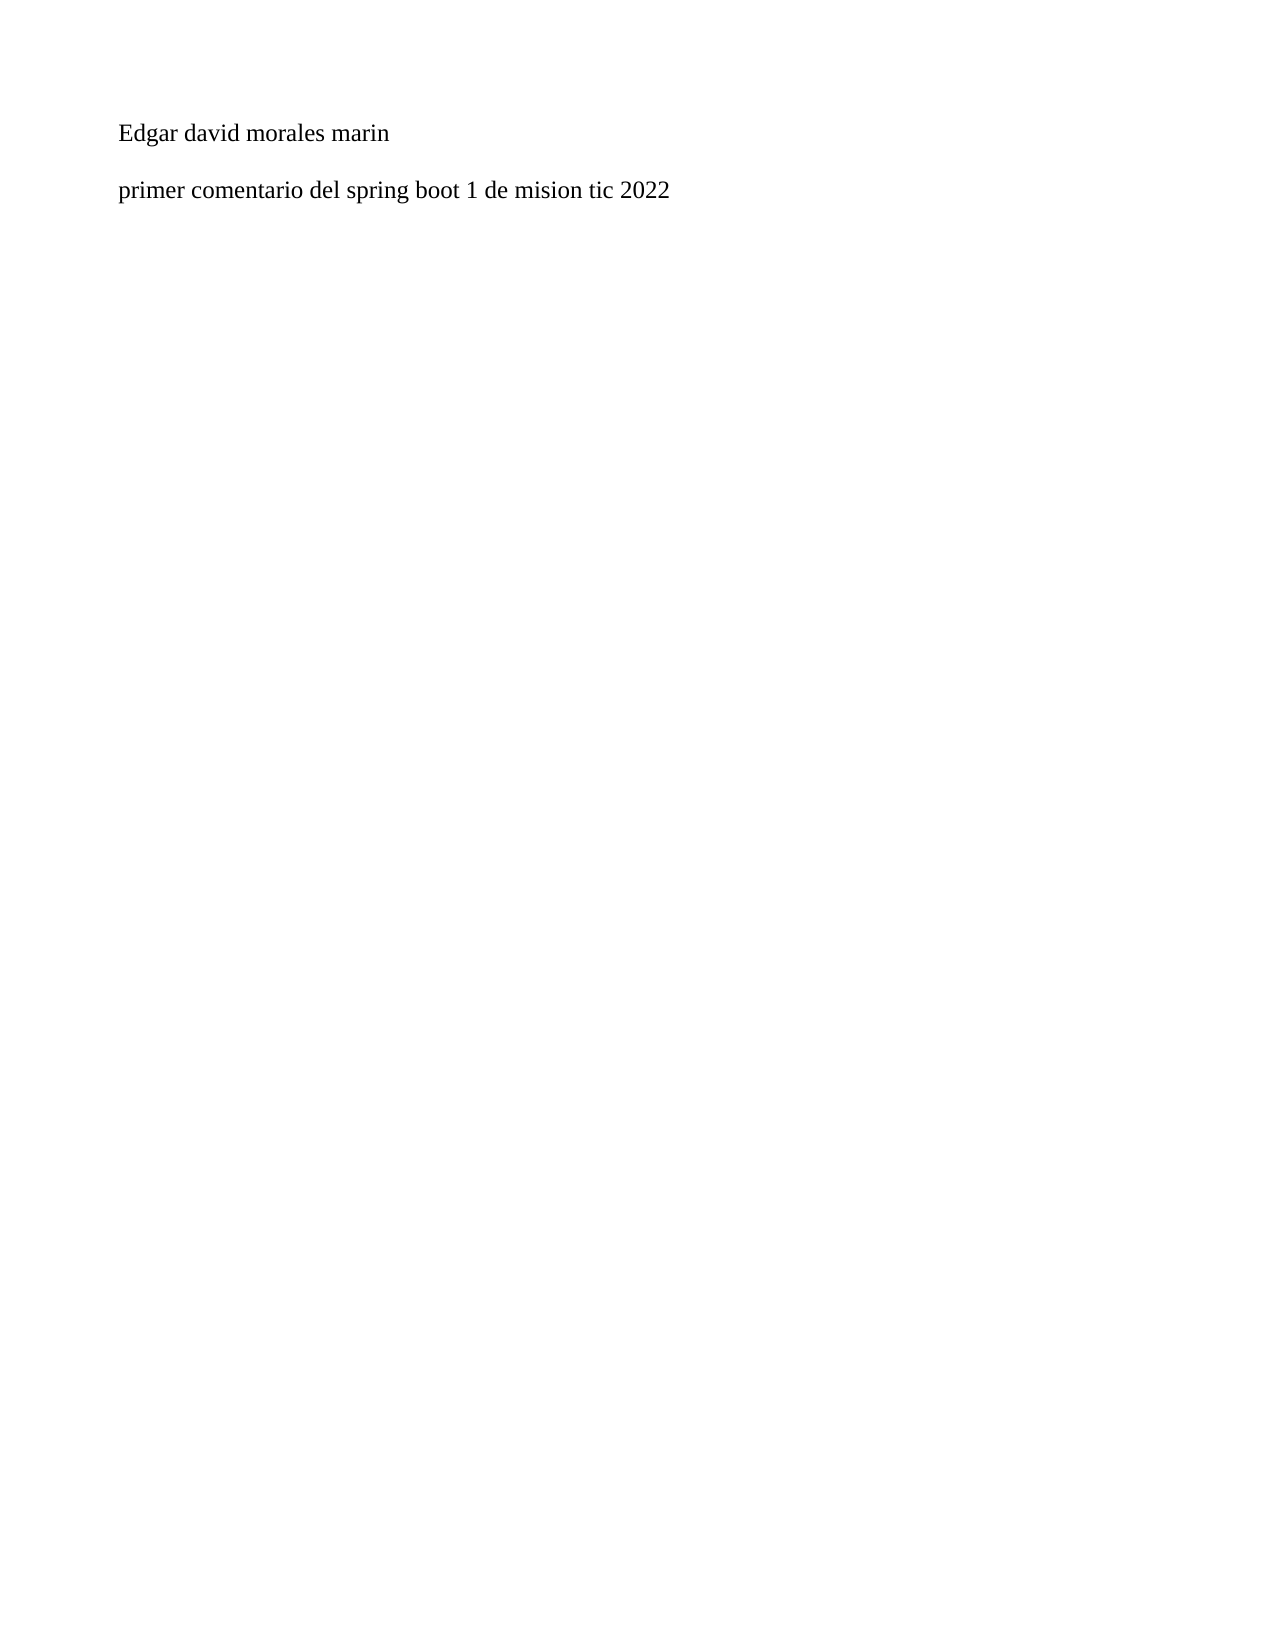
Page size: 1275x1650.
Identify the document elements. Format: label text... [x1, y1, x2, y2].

text Edgar david morales marin [118, 118, 1157, 147]
text primer comentario del spring boot 1 de mision tic 2022 [118, 176, 1157, 204]
